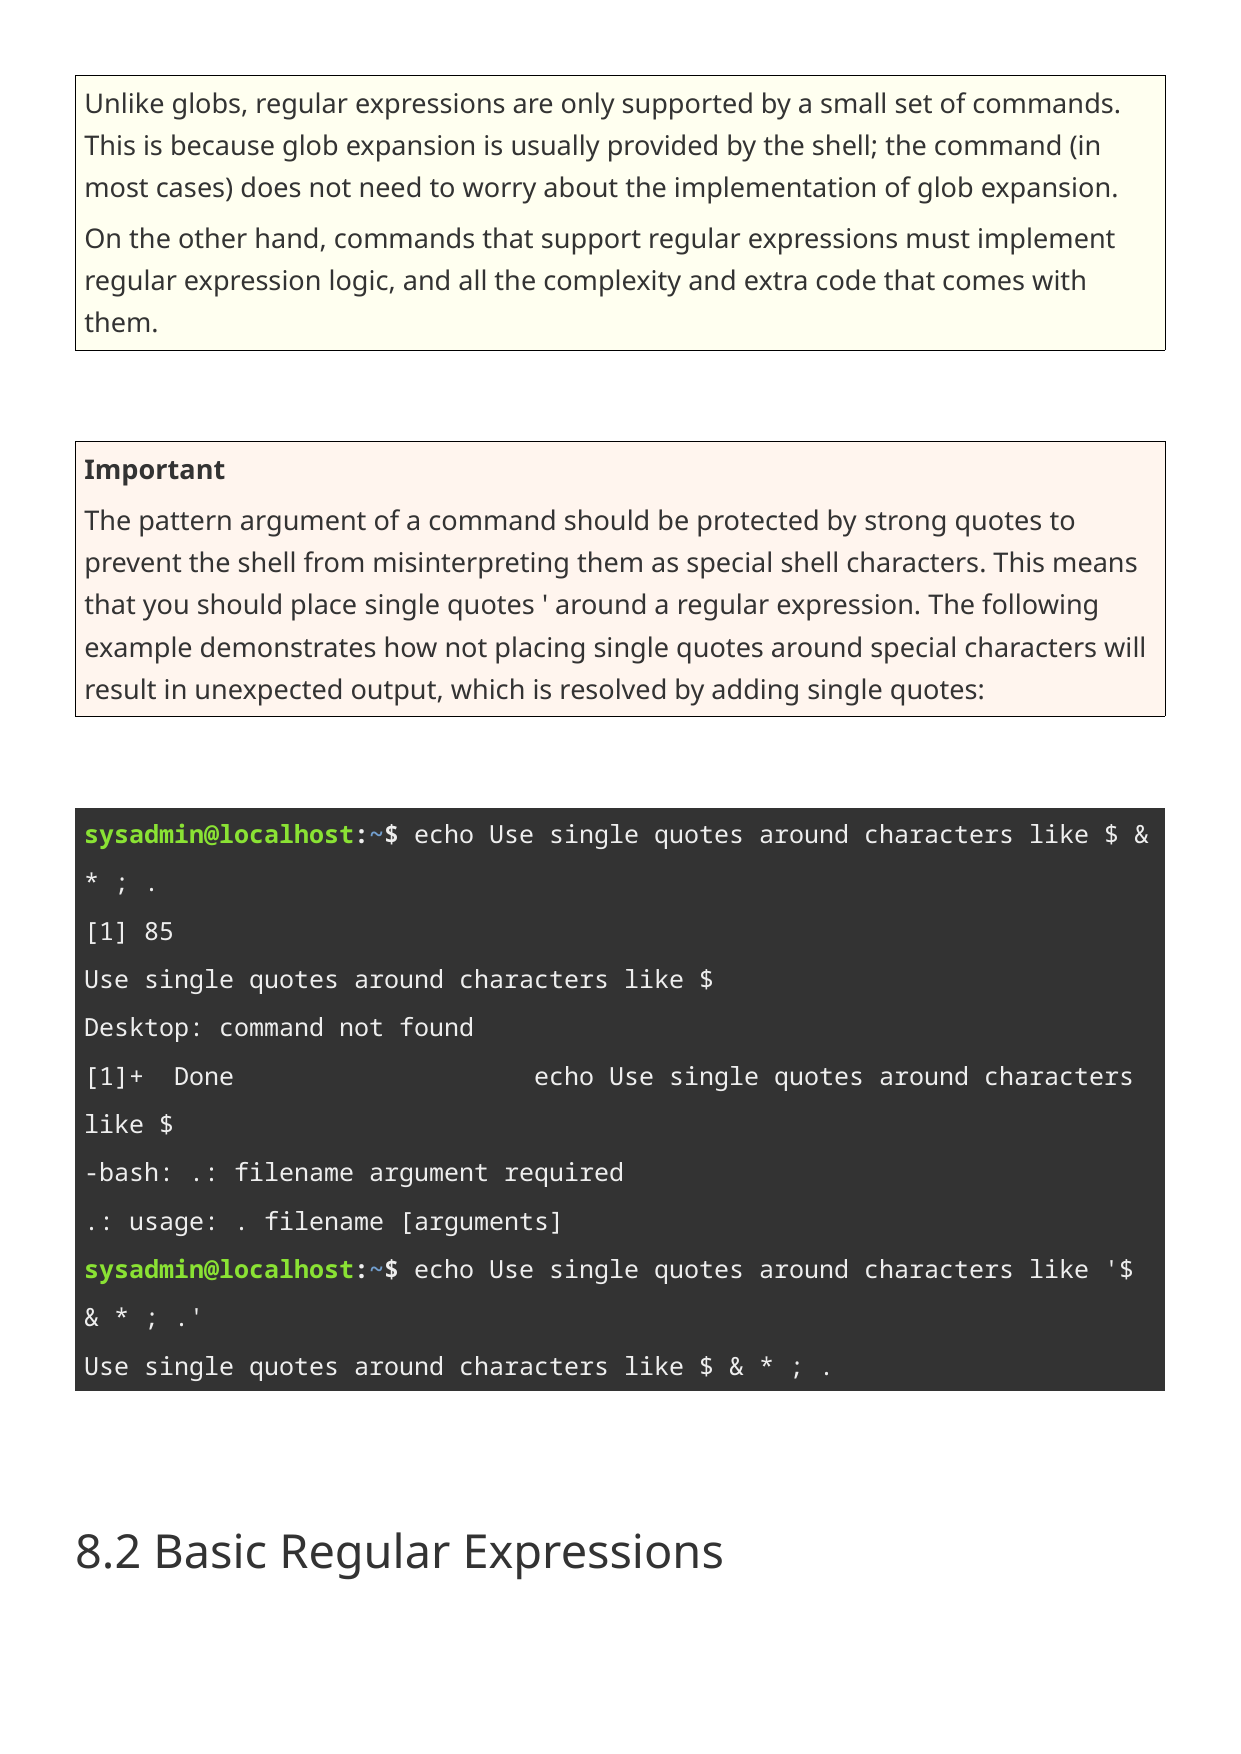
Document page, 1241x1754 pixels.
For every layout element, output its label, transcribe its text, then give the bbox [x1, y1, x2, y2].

text [1] 85 [75, 904, 1165, 947]
text Use single quotes around characters like $ & * ; . [75, 1339, 1165, 1391]
text sysadmin@localhost:~$ echo Use single quotes around characters like $ & * ; . [75, 808, 1165, 899]
subtitle 8.2 Basic Regular Expressions [75, 1518, 1165, 1582]
text .: usage: . filename [arguments] [75, 1194, 1165, 1237]
text Unlike globs, regular expressions are only supported by a small set of commands. This is because glob expansion is usually provided by the shell; the command (in most cases) does not need to worry about the implementation of glob expansion. [76, 76, 1165, 206]
text [1]+ Done echo Use single quotes around characters like $ [75, 1049, 1165, 1141]
text Use single quotes around characters like $ [75, 953, 1165, 996]
text sysadmin@localhost:~$ echo Use single quotes around characters like '$ & * ; .' [75, 1243, 1165, 1334]
text Important [76, 442, 1165, 487]
text Desktop: command not found [75, 1001, 1165, 1044]
text -bash: .: filename argument required [75, 1146, 1165, 1189]
text The pattern argument of a command should be protected by strong quotes to prevent the shell from misinterpreting them as special shell characters. This means that you should place single quotes ' around a regular expression. The following example demonstrates how not placing single quotes around special characters will result in unexpected output, which is resolved by adding single quotes: [76, 492, 1165, 716]
text On the other hand, commands that support regular expressions must implement regular expression logic, and all the complexity and extra code that comes with them. [76, 210, 1165, 350]
